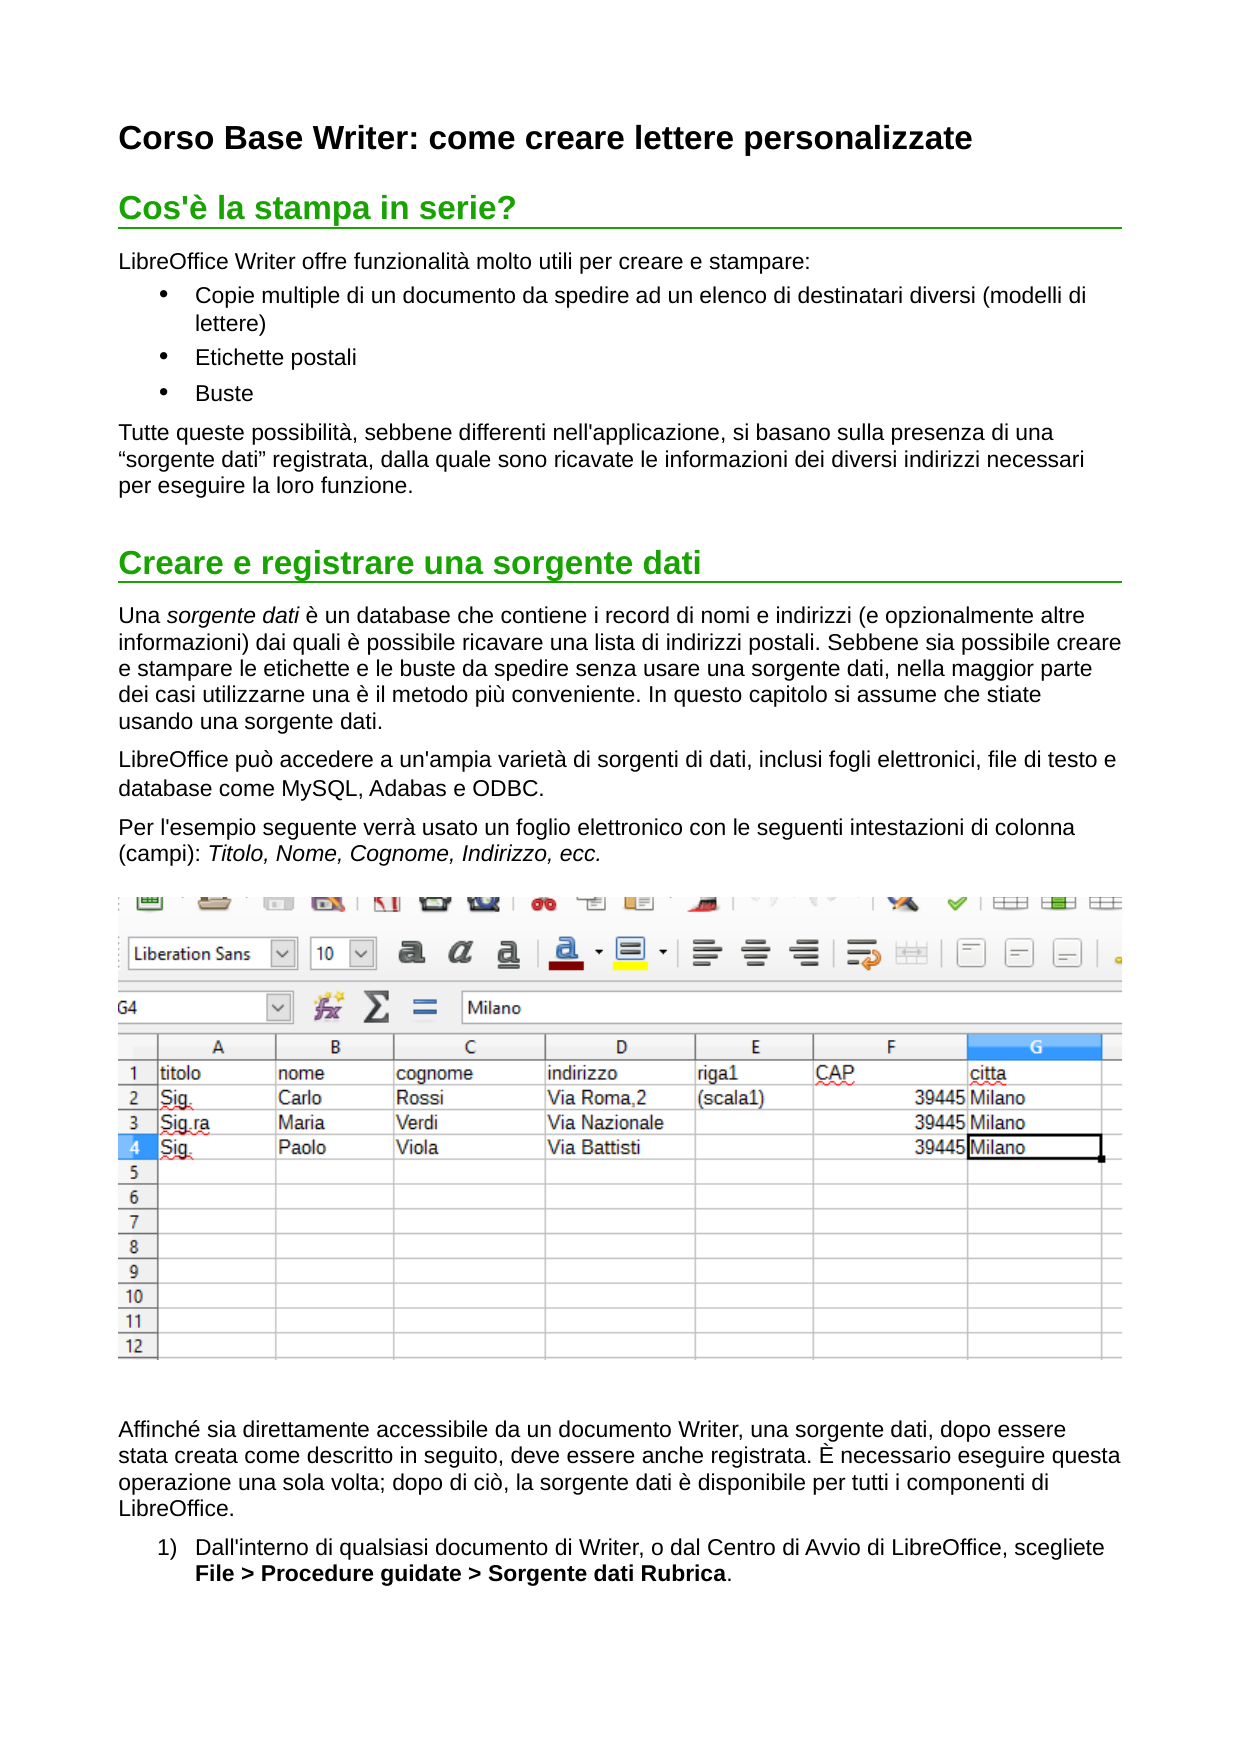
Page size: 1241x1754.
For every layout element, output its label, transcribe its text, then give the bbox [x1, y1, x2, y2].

text Corso Base Writer: come creare lettere personalizzate [118, 118, 1122, 157]
subtitle Creare e registrare una sorgente dati [118, 543, 1122, 581]
list Etichette postali [156, 342, 1122, 372]
list Copie multiple di un documento da spedire ad un elenco di destinatari diversi (modelli di lettere) [156, 281, 1122, 336]
list Buste [156, 378, 1122, 407]
picture [118, 897, 1123, 1360]
text LibreOffice può accedere a un'ampia varietà di sorgenti di dati, inclusi fogli elettronici, file di testo e database come MySQL, Adabas e ODBC. [118, 746, 1122, 802]
text Tutte queste possibilità, sebbene differenti nell'applicazione, si basano sulla presenza di una “sorgente dati” registrata, dalla quale sono ricavate le informazioni dei diversi indirizzi necessari per eseguire la loro funzione. [118, 419, 1122, 498]
subtitle Cos'è la stampa in serie? [118, 188, 1122, 227]
list LibreOffice Writer offre funzionalità molto utili per creare e stampare: [118, 248, 1122, 274]
text Per l'esempio seguente verrà usato un foglio elettronico con le seguenti intestazioni di colonna (campi): Titolo, Nome, Cognome, Indirizzo, ecc. [118, 814, 1122, 867]
list Dall'interno di qualsiasi documento di Writer, o dal Centro di Avvio di LibreOffice, scegliete File > Procedure guidate > Sorgente dati Rubrica. [177, 1534, 1122, 1587]
text Affinché sia direttamente accessibile da un documento Writer, una sorgente dati, dopo essere stata creata come descritto in seguito, deve essere anche registrata. È necessario eseguire questa operazione una sola volta; dopo di ciò, la sorgente dati è disponibile per tutti i componenti di LibreOffice. [118, 1416, 1122, 1522]
text Una sorgente dati è un database che contiene i record di nomi e indirizzi (e opzionalmente altre informazioni) dai quali è possibile ricavare una lista di indirizzi postali. Sebbene sia possibile creare e stampare le etichette e le buste da spedire senza usare una sorgente dati, nella maggior parte dei casi utilizzarne una è il metodo più conveniente. In questo capitolo si assume che stiate usando una sorgente dati. [118, 602, 1122, 734]
